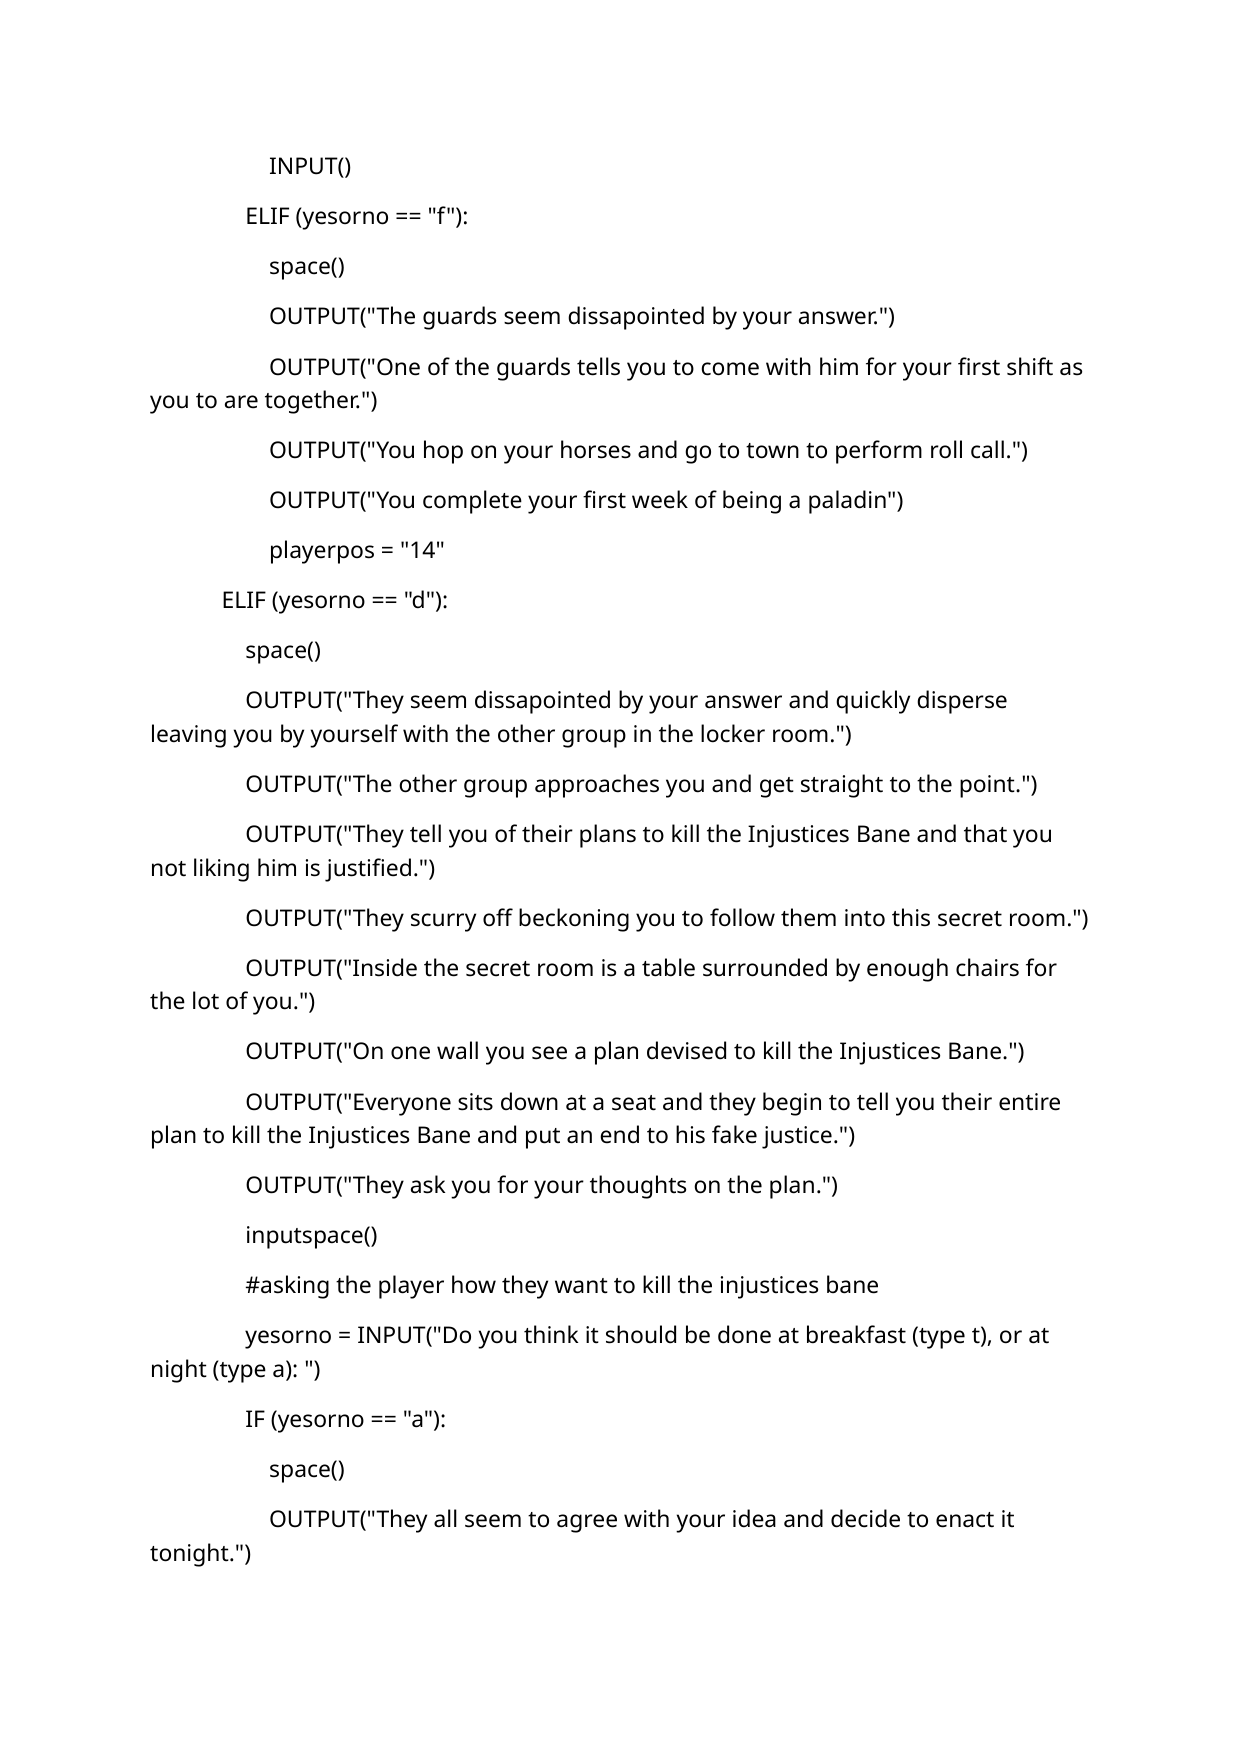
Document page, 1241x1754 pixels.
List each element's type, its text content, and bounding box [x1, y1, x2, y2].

text #asking the player how they want to kill the injustices bane [150, 1269, 1090, 1300]
text OUTPUT("They ask you for your thoughts on the plan.") [150, 1169, 1090, 1200]
text OUTPUT("You complete your first week of being a paladin") [150, 484, 1090, 515]
text playerpos = "14" [150, 534, 1090, 565]
text OUTPUT("They tell you of their plans to kill the Injustices Bane and that you not liking him is justified.") [150, 818, 1090, 883]
text OUTPUT("The guards seem dissapointed by your answer.") [150, 300, 1090, 332]
text IF (yesorno == "a"): [150, 1403, 1090, 1434]
text OUTPUT("On one wall you see a plan devised to kill the Injustices Bane.") [150, 1035, 1090, 1067]
text space() [150, 1453, 1090, 1484]
text ELIF (yesorno == "d"): [150, 584, 1090, 616]
text OUTPUT("The other group approaches you and get straight to the point.") [150, 768, 1090, 799]
text space() [150, 634, 1090, 666]
text OUTPUT("You hop on your horses and go to town to perform roll call.") [150, 434, 1090, 465]
text OUTPUT("One of the guards tells you to come with him for your first shift as you to are together.") [150, 350, 1090, 415]
text inputspace() [150, 1219, 1090, 1250]
text ELIF (yesorno == "f"): [150, 200, 1090, 231]
text OUTPUT("They scurry off beckoning you to follow them into this secret room.") [150, 902, 1090, 933]
text INPUT() [150, 150, 1090, 181]
text OUTPUT("Everyone sits down at a seat and they begin to tell you their entire plan to kill the Injustices Bane and put an end to his fake justice.") [150, 1085, 1090, 1150]
text OUTPUT("They seem dissapointed by your answer and quickly disperse leaving you by yourself with the other group in the locker room.") [150, 684, 1090, 749]
text OUTPUT("They all seem to agree with your idea and decide to enact it tonight.") [150, 1503, 1090, 1568]
text space() [150, 250, 1090, 281]
text yesorno = INPUT("Do you think it should be done at breakfast (type t), or at night (type a): ") [150, 1319, 1090, 1384]
text OUTPUT("Inside the secret room is a table surrounded by enough chairs for the lot of you.") [150, 952, 1090, 1016]
